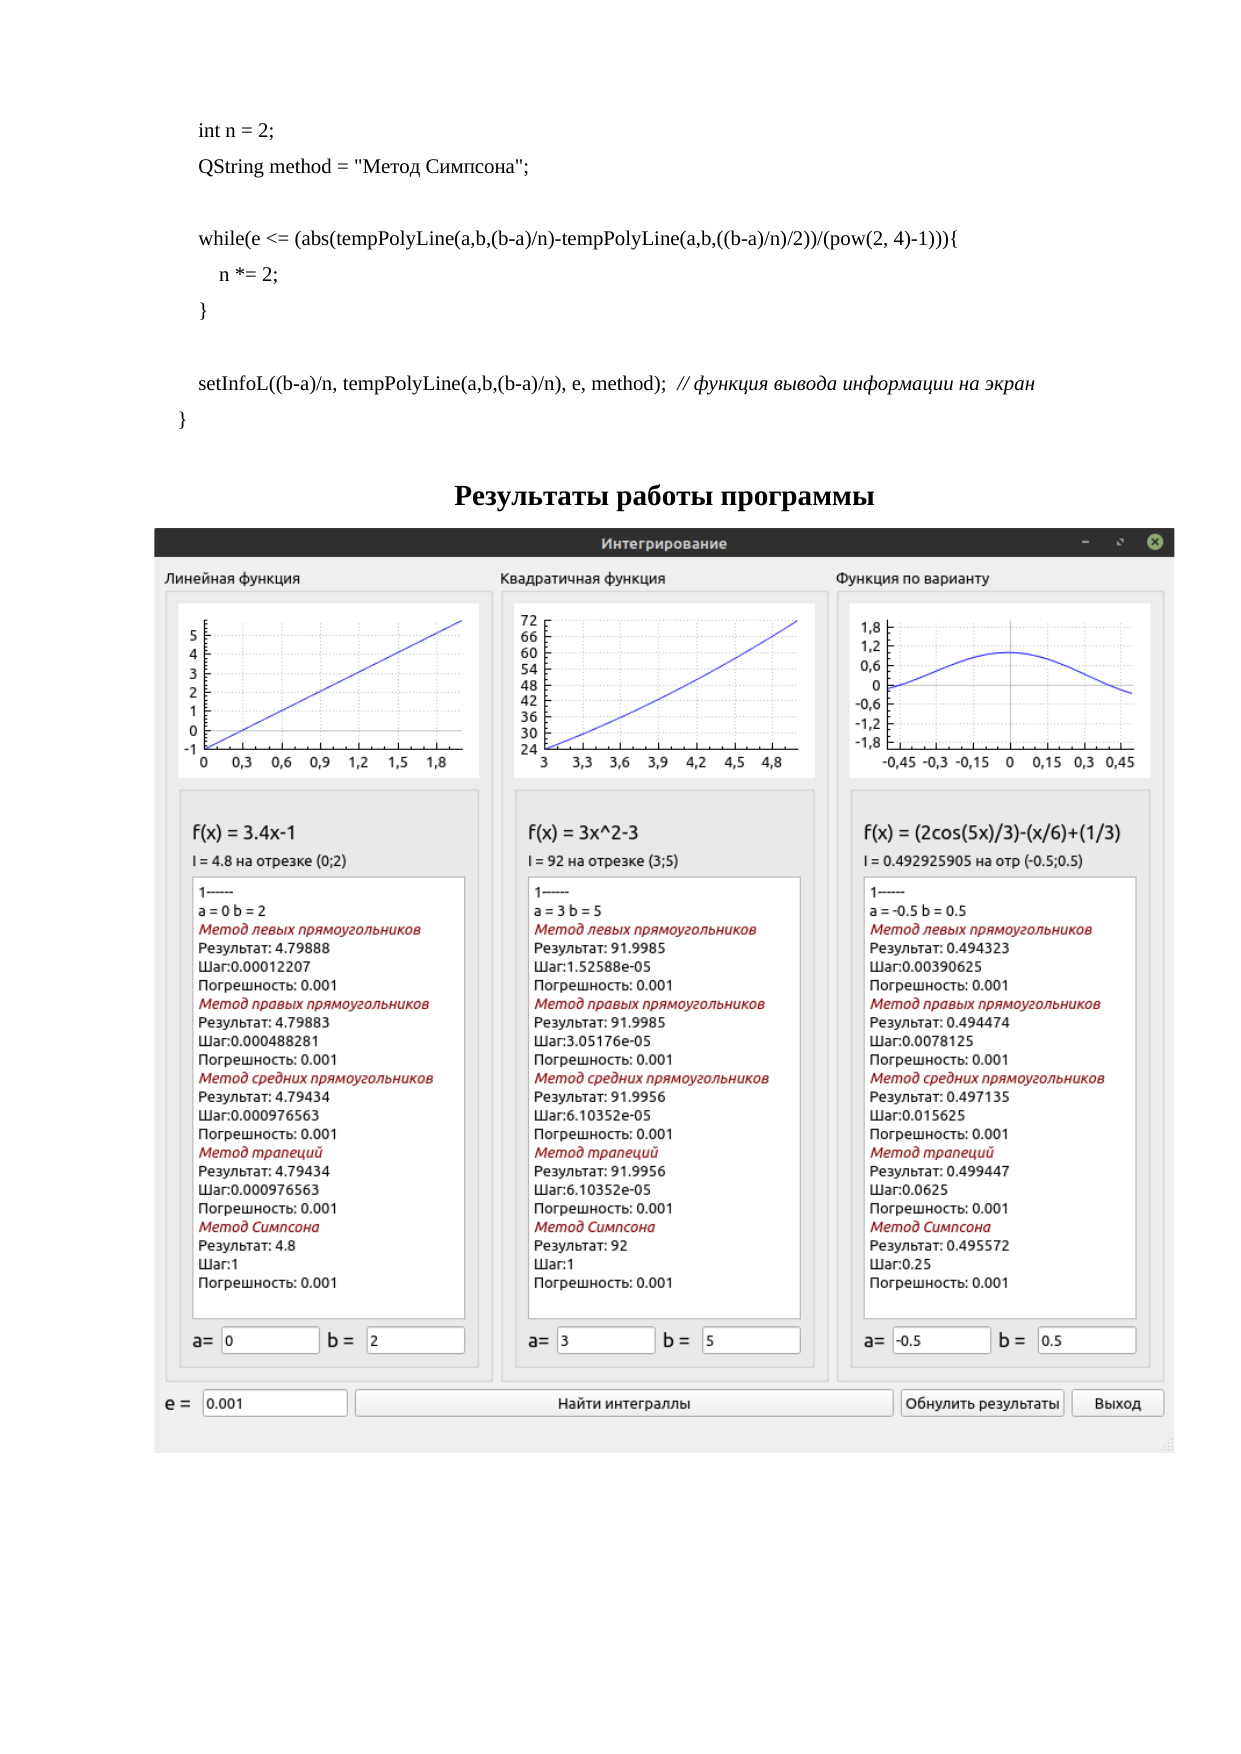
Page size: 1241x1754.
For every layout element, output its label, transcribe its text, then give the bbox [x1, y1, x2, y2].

list QString method = "Метод Симпсона"; [177, 154, 1152, 178]
picture [154, 528, 1175, 1453]
list Результаты работы программы [177, 478, 1152, 512]
list while(e <= (abs(tempPolyLine(a,b,(b-a)/n)-tempPolyLine(a,b,((b-a)/n)/2))/(pow(2, 4)-1))){ [177, 226, 1152, 250]
list } [177, 298, 1152, 322]
list setInfoL((b-a)/n, tempPolyLine(a,b,(b-a)/n), e, method); // функция вывода информации на экран [177, 370, 1152, 394]
list n *= 2; [177, 262, 1152, 286]
list int n = 2; [177, 118, 1152, 142]
list } [177, 406, 1152, 431]
